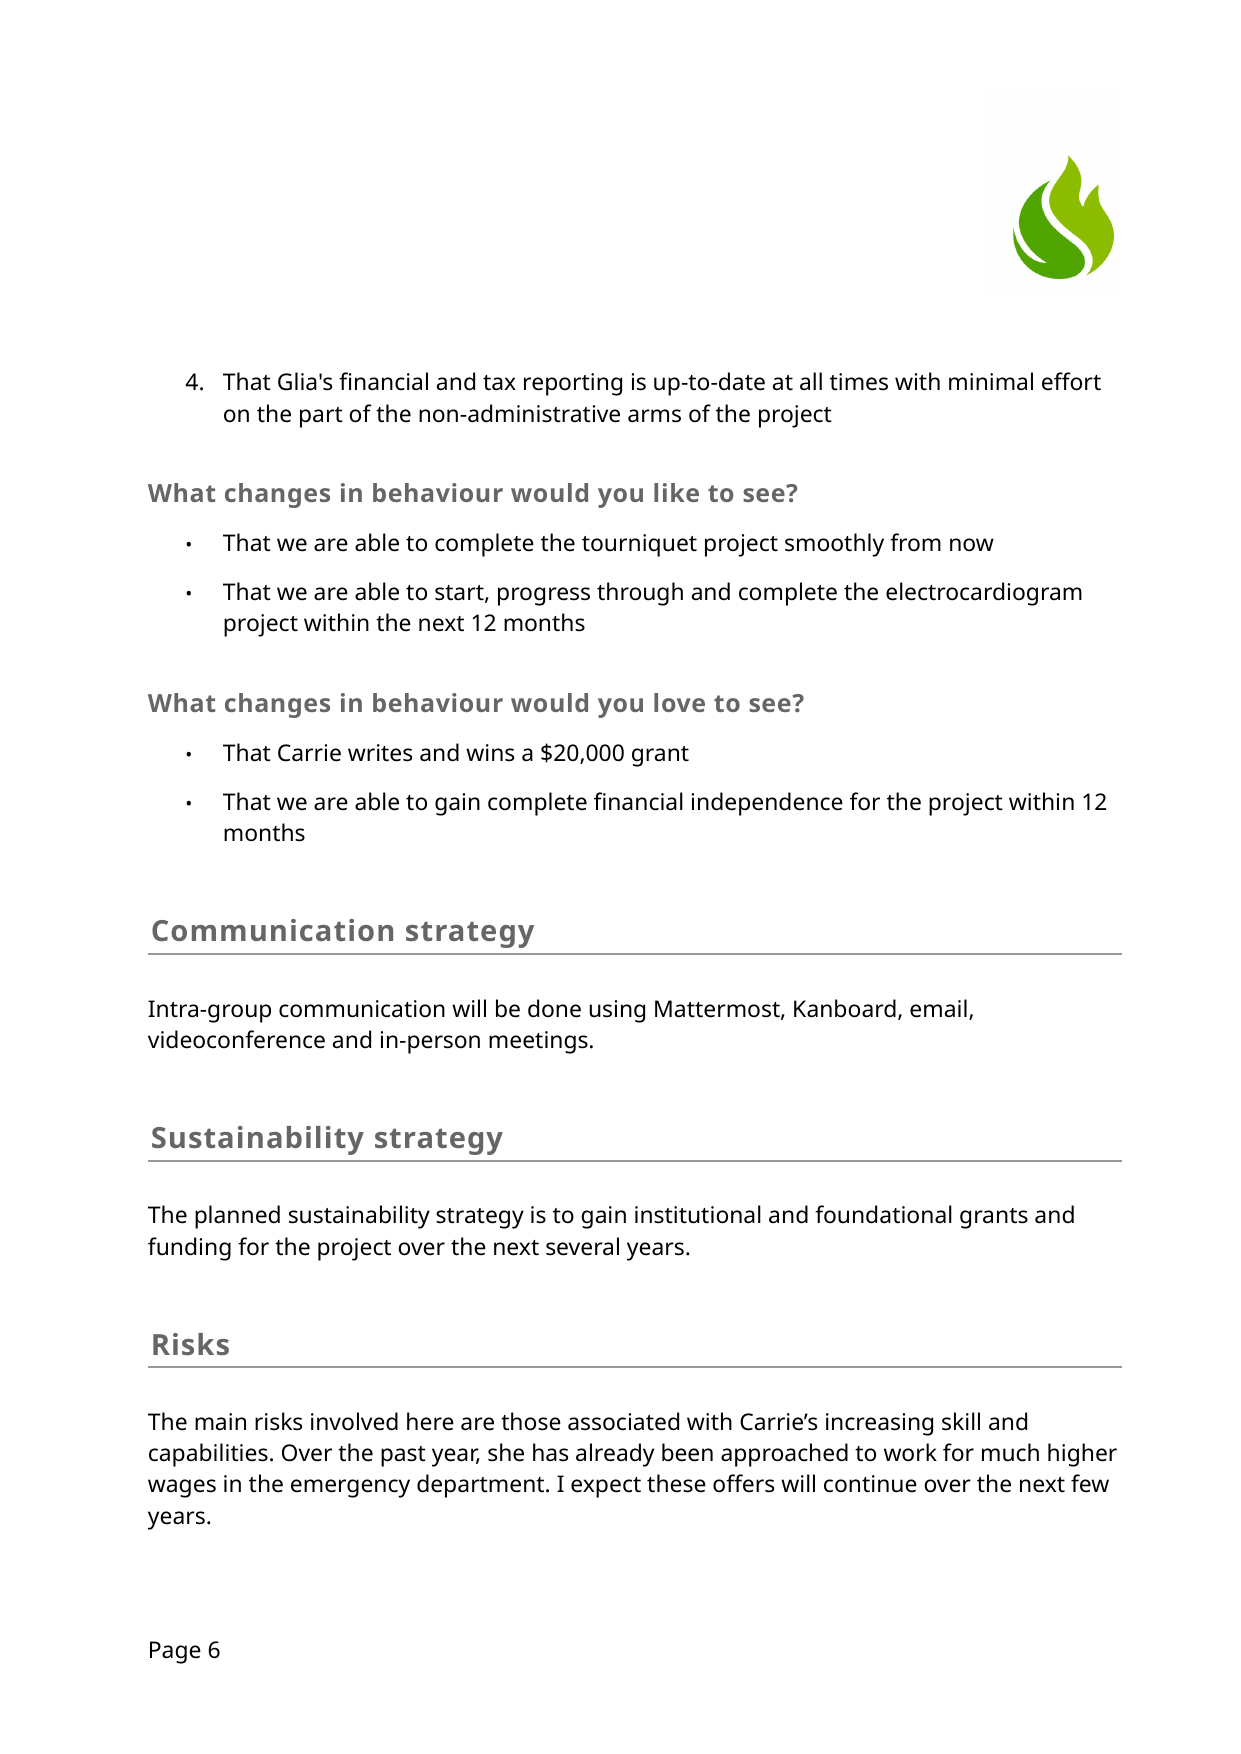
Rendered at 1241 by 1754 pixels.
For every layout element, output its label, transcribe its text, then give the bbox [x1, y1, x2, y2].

subtitle Sustainability strategy [148, 1114, 1122, 1160]
list That Glia's financial and tax reporting is up-to-date at all times with minimal effort on the part of the non-administrative arms of the project [185, 366, 1122, 429]
text The main risks involved here are those associated with Carrie’s increasing skill and capabilities. Over the past year, she has already been approached to work for much higher wages in the emergency department. I expect these offers will continue over the next few years. [148, 1406, 1122, 1531]
list That we are able to start, progress through and complete the electrocardiogram project within the next 12 months [185, 576, 1122, 639]
subtitle What changes in behaviour would you love to see? [148, 686, 1122, 720]
picture [981, 83, 1026, 298]
subtitle Risks [148, 1321, 1122, 1366]
text The planned sustainability strategy is to gain institutional and foundational grants and funding for the project over the next several years. [148, 1199, 1122, 1262]
subtitle Communication strategy [148, 907, 1122, 953]
subtitle What changes in behaviour would you like to see? [148, 476, 1122, 510]
text Intra-group communication will be done using Mattermost, Kanboard, email, videoconference and in-person meetings. [148, 993, 1122, 1055]
list That we are able to gain complete financial independence for the project within 12 months [185, 786, 1122, 848]
list That we are able to complete the tourniquet project smoothly from now [185, 527, 1122, 558]
list That Carrie writes and wins a $20,000 grant [185, 737, 1122, 768]
